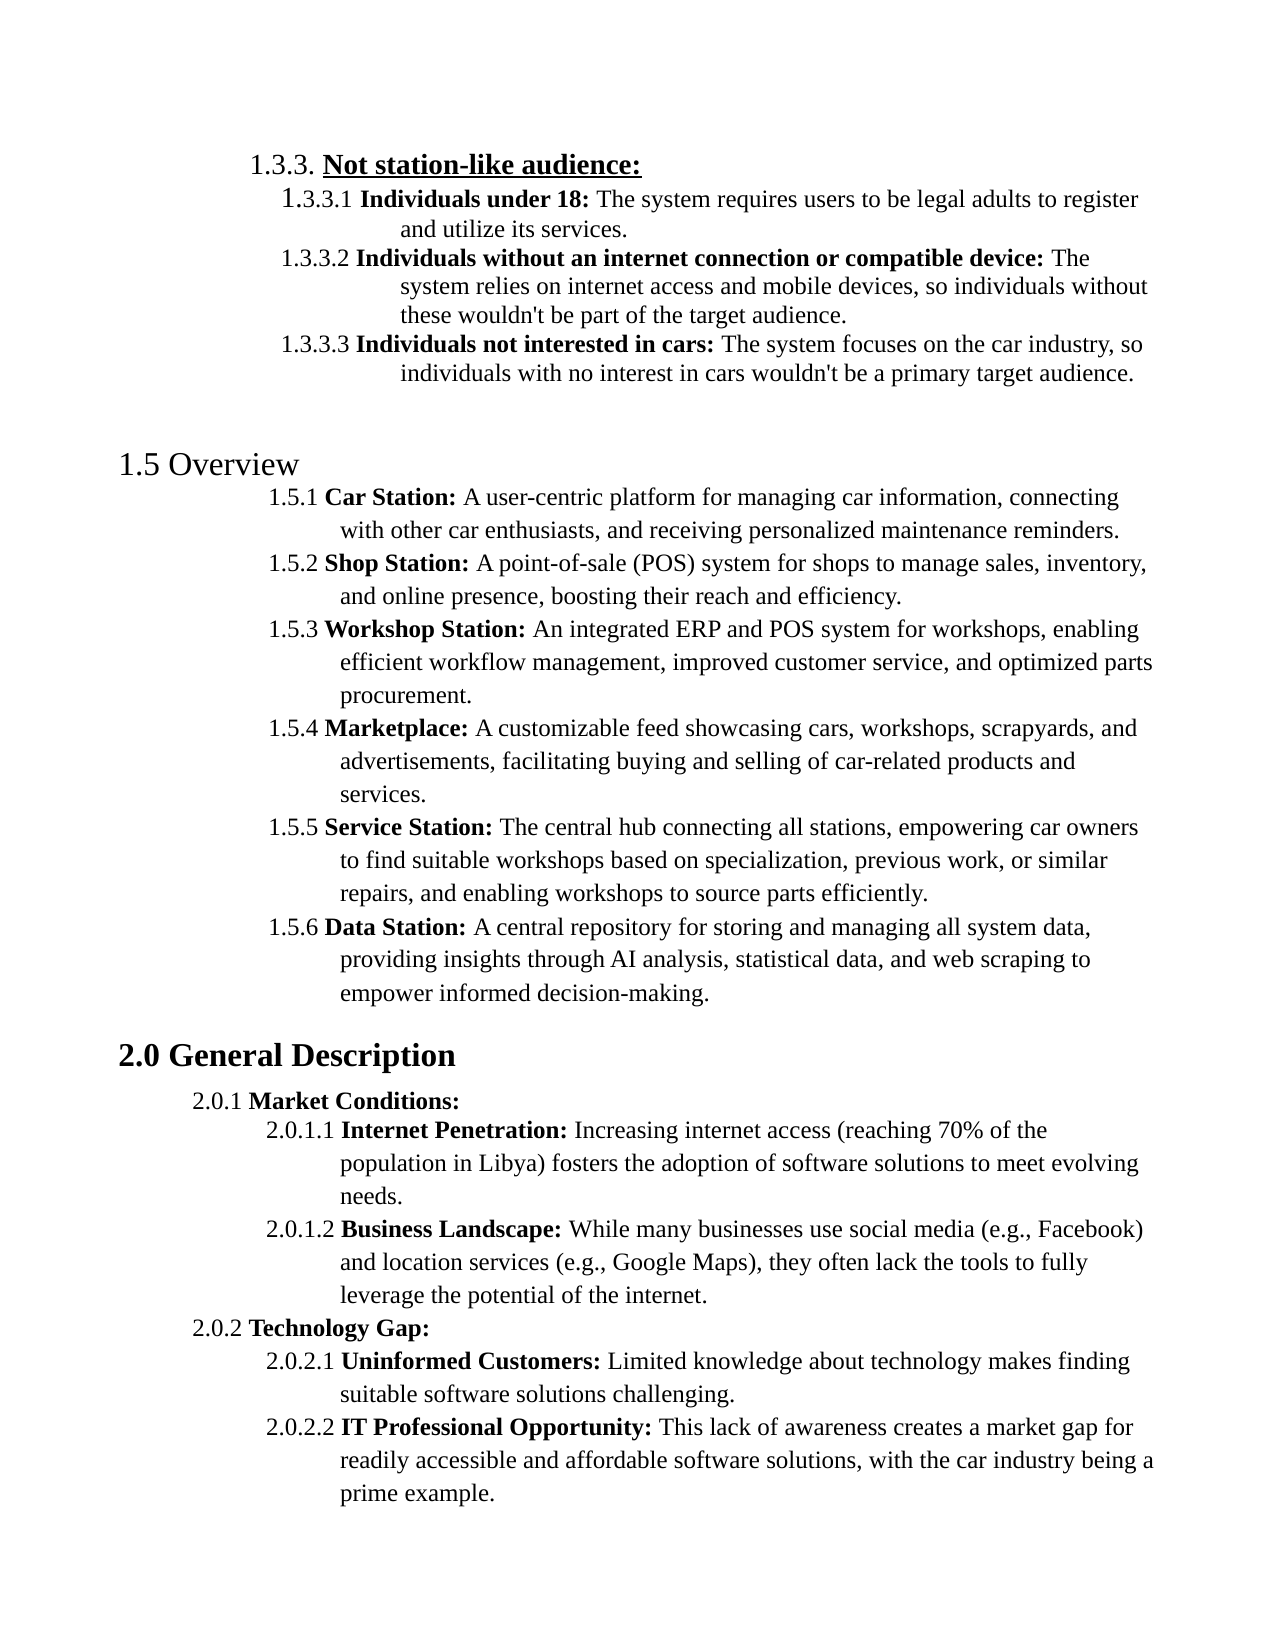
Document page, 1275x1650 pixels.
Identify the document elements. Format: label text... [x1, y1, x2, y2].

text 2.0.2 Technology Gap: [118, 1313, 1157, 1342]
text 2.0.2.2 IT Professional Opportunity: This lack of awareness creates a market gap for readily accessible and affordable software solutions, with the car industry being a prime example. [118, 1412, 1157, 1507]
text 2.0.1 Market Conditions: [118, 1086, 1157, 1115]
text 2.0.1.2 Business Landscape: While many businesses use social media (e.g., Facebook) and location services (e.g., Google Maps), they often lack the tools to fully leverage the potential of the internet. [118, 1214, 1157, 1309]
text 1.3.3. Not station-like audience: [249, 147, 1157, 180]
list 1.5.1 Car Station: A user-centric platform for managing car information, connecting with other car enthusiasts, and receiving personalized maintenance reminders. [118, 482, 1157, 544]
text 1.3.3.1 Individuals under 18: The system requires users to be legal adults to register and utilize its services. [249, 180, 1157, 243]
list 1.5.3 Workshop Station: An integrated ERP and POS system for workshops, enabling efficient workflow management, improved customer service, and optimized parts procurement. [118, 614, 1157, 709]
list 1.5.4 Marketplace: A customizable feed showcasing cars, workshops, scrapyards, and advertisements, facilitating buying and selling of car-related products and services. [118, 713, 1157, 808]
list 1.5.5 Service Station: The central hub connecting all stations, empowering car owners to find suitable workshops based on specialization, previous work, or similar repairs, and enabling workshops to source parts efficiently. [118, 812, 1157, 907]
text 1.5 Overview [118, 444, 1157, 482]
subtitle 2.0 General Description [118, 1036, 1157, 1074]
text 1.3.3.3 Individuals not interested in cars: The system focuses on the car industry, so individuals with no interest in cars wouldn't be a primary target audience. [249, 329, 1157, 386]
text 1.3.3.2 Individuals without an internet connection or compatible device: The system relies on internet access and mobile devices, so individuals without these wouldn't be part of the target audience. [249, 243, 1157, 329]
list 1.5.6 Data Station: A central repository for storing and managing all system data, providing insights through AI analysis, statistical data, and web scraping to empower informed decision-making. [118, 912, 1157, 1006]
text 2.0.1.1 Internet Penetration: Increasing internet access (reaching 70% of the population in Libya) fosters the adoption of software solutions to meet evolving needs. [118, 1115, 1157, 1210]
text 2.0.2.1 Uninformed Customers: Limited knowledge about technology makes finding suitable software solutions challenging. [118, 1346, 1157, 1408]
list 1.5.2 Shop Station: A point-of-sale (POS) system for shops to manage sales, inventory, and online presence, boosting their reach and efficiency. [118, 548, 1157, 610]
